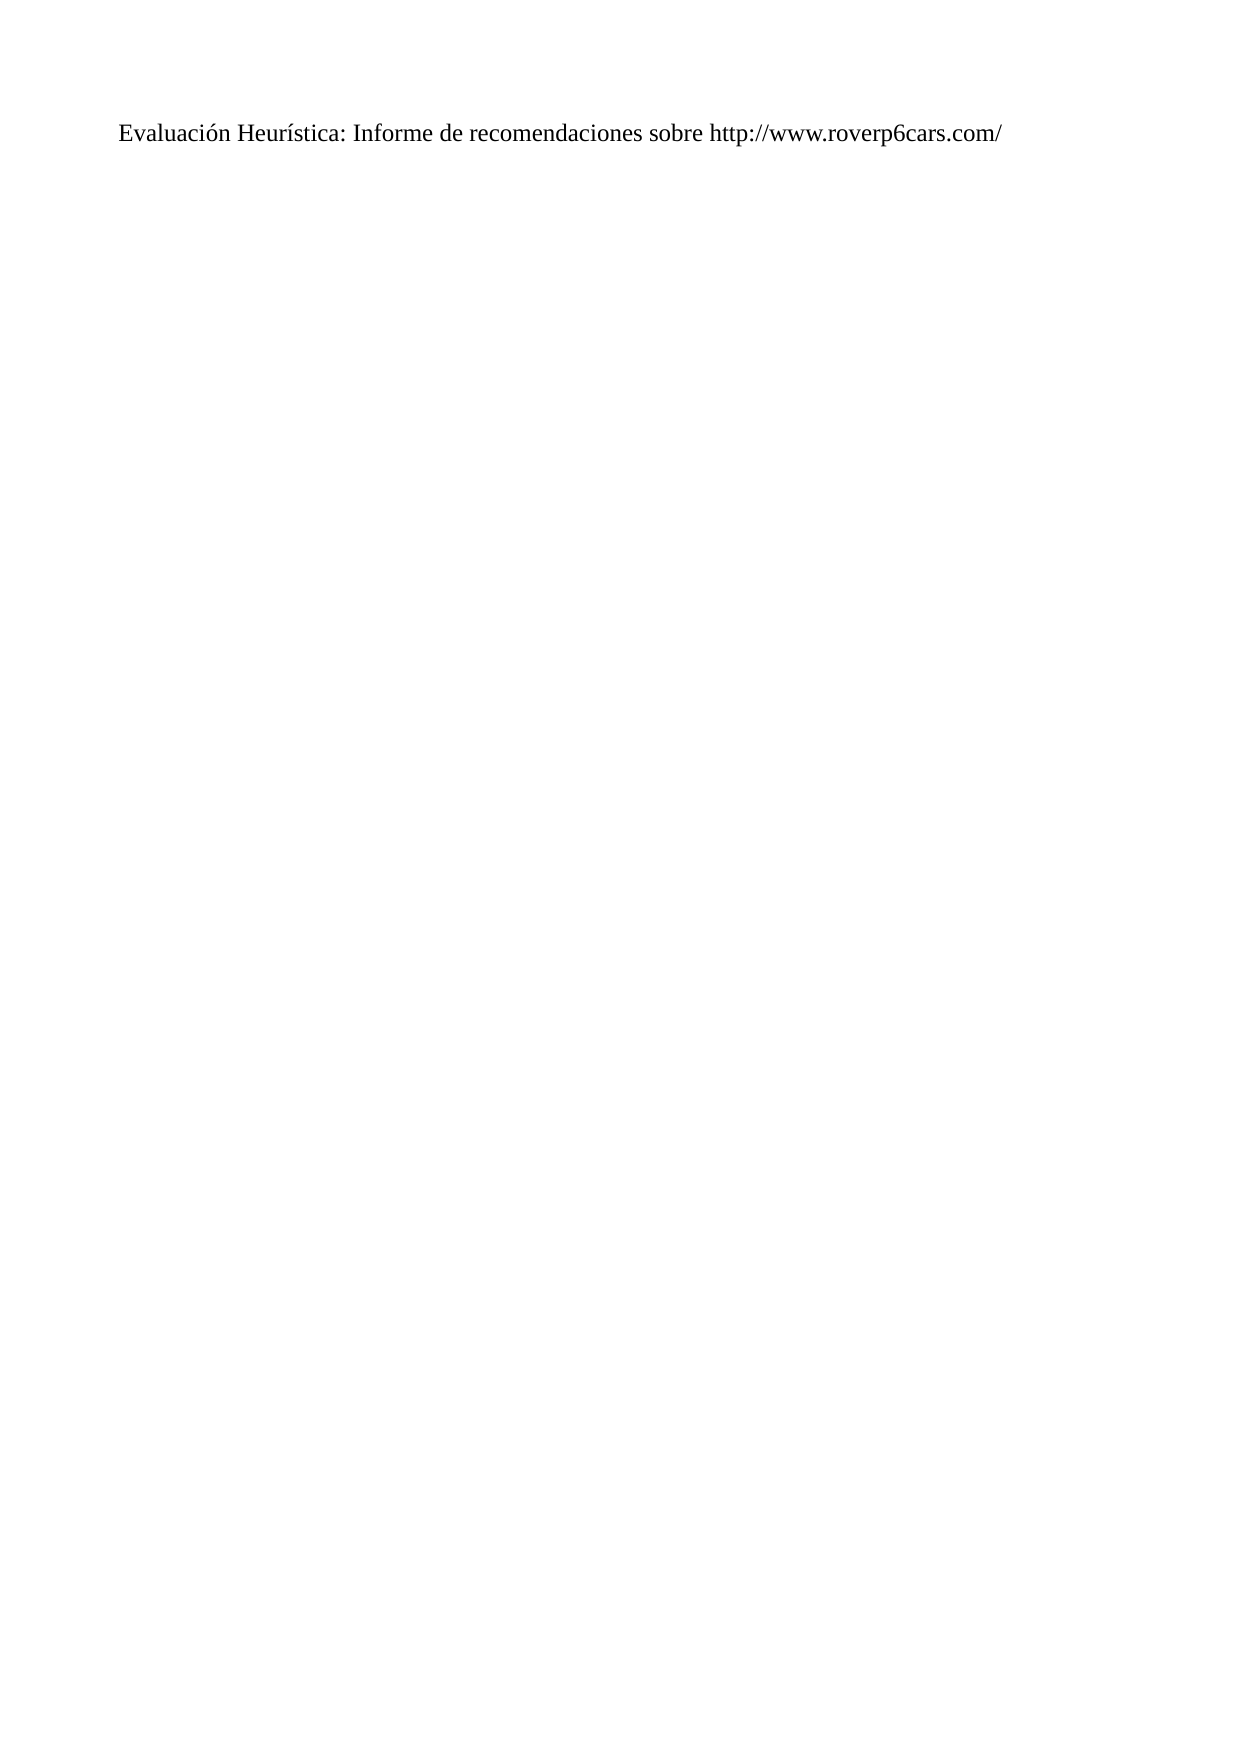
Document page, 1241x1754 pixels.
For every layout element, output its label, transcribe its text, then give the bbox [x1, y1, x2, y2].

text Evaluación Heurística: Informe de recomendaciones sobre http://www.roverp6cars.com/ [118, 118, 1122, 147]
